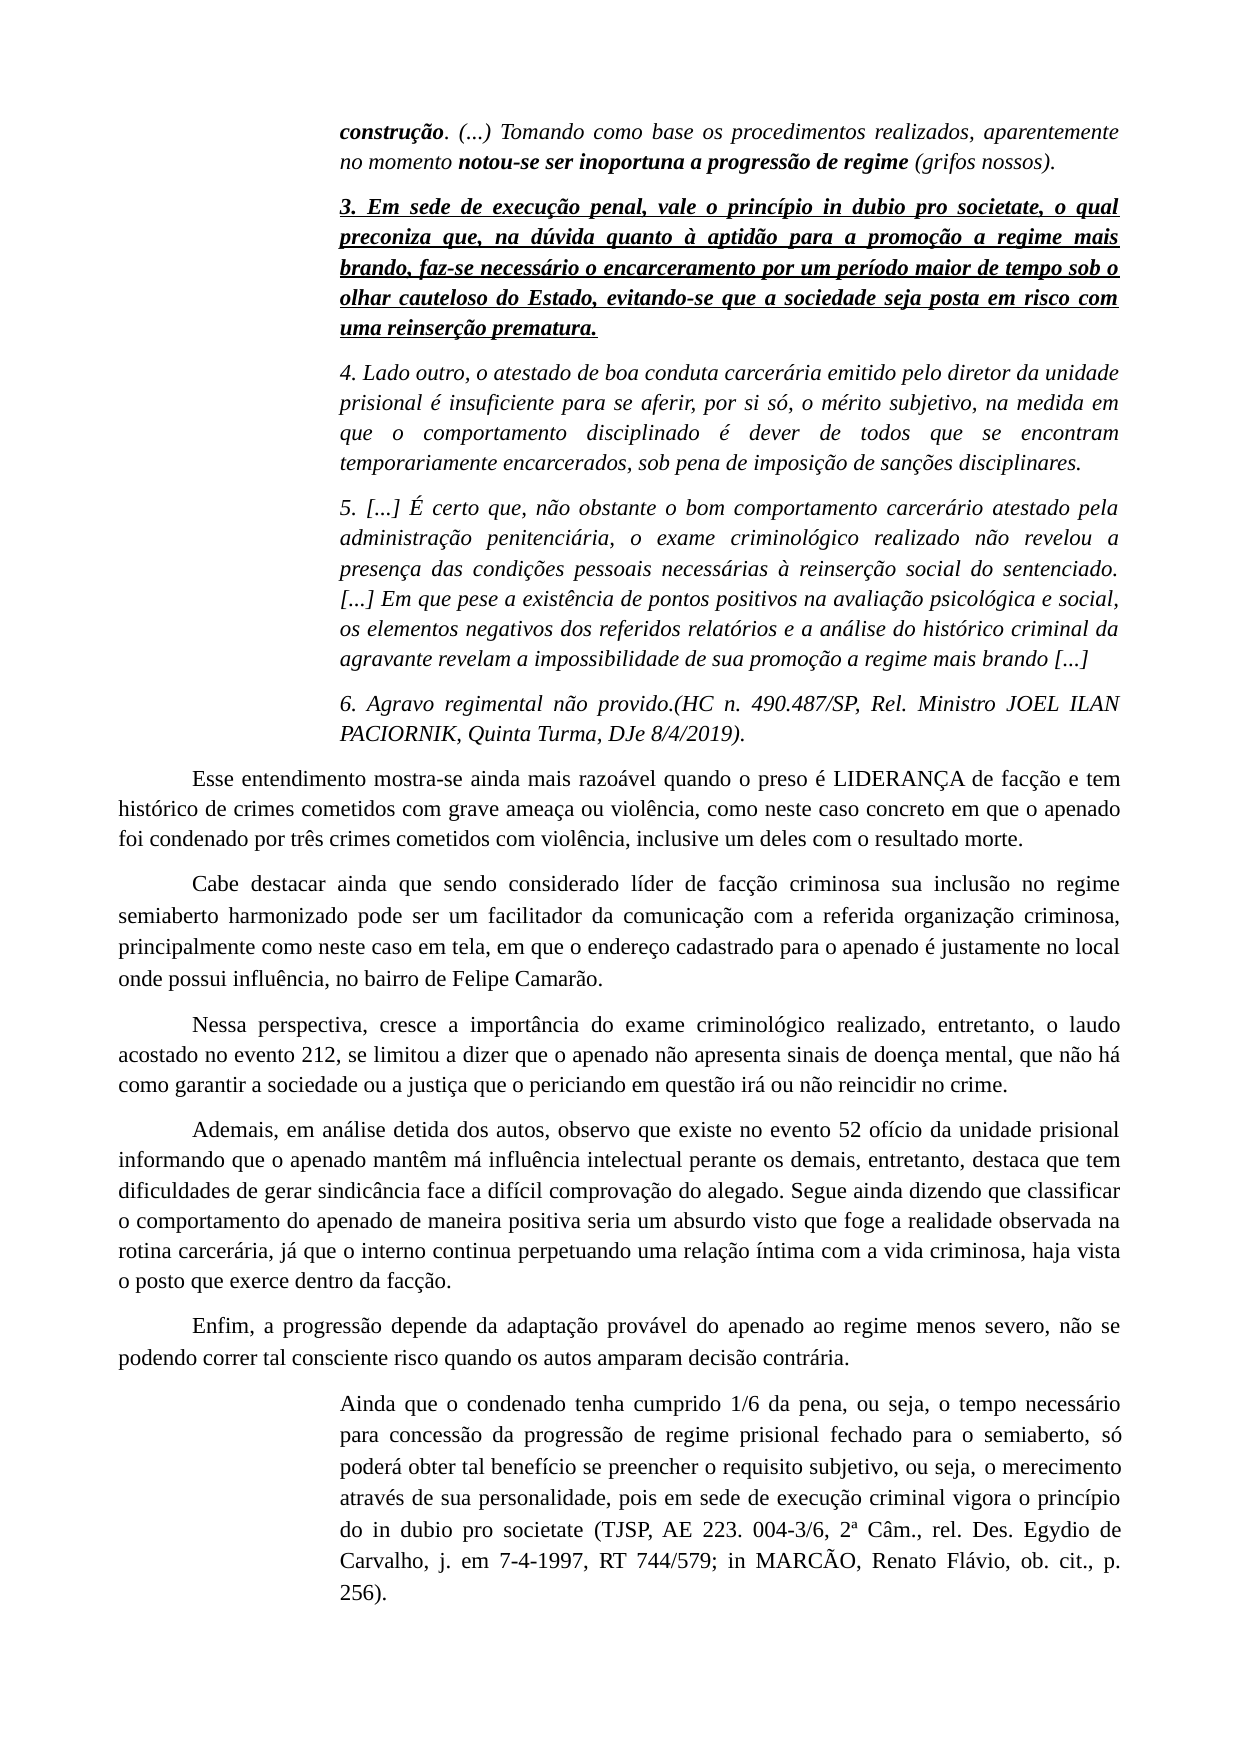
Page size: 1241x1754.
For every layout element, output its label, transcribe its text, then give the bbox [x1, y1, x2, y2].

text construção. (...) Tomando como base os procedimentos realizados, aparentemente no momento notou-se ser inoportuna a progressão de regime (grifos nossos). [339, 118, 1122, 175]
text 6. Agravo regimental não provido.(HC n. 490.487/SP, Rel. Ministro JOEL ILAN PACIORNIK, Quinta Turma, DJe 8/4/2019). [339, 690, 1122, 747]
text Nessa perspectiva, cresce a importância do exame criminológico realizado, entretanto, o laudo acostado no evento 212, se limitou a dizer que o apenado não apresenta sinais de doença mental, que não há como garantir a sociedade ou a justiça que o periciando em questão irá ou não reincidir no crime. [118, 1011, 1122, 1098]
text Ainda que o condenado tenha cumprido 1/6 da pena, ou seja, o tempo necessário para concessão da progressão de regime prisional fechado para o semiaberto, só poderá obter tal benefício se preencher o requisito subjetivo, ou seja, o merecimento através de sua personalidade, pois em sede de execução criminal vigora o princípio do in dubio pro societate (TJSP, AE 223. 004-3/6, 2ª Câm., rel. Des. Egydio de Carvalho, j. em 7-4-1997, RT 744/579; in MARCÃO, Renato Flávio, ob. cit., p. 256). [339, 1390, 1122, 1606]
text Cabe destacar ainda que sendo considerado líder de facção criminosa sua inclusão no regime semiaberto harmonizado pode ser um facilitador da comunicação com a referida organização criminosa, principalmente como neste caso em tela, em que o endereço cadastrado para o apenado é justamente no local onde possui influência, no bairro de Felipe Camarão. [118, 870, 1122, 991]
text Enfim, a progressão depende da adaptação provável do apenado ao regime menos severo, não se podendo correr tal consciente risco quando os autos amparam decisão contrária. [118, 1312, 1122, 1370]
text 4. Lado outro, o atestado de boa conduta carcerária emitido pelo diretor da unidade prisional é insuficiente para se aferir, por si só, o mérito subjetivo, na medida em que o comportamento disciplinado é dever de todos que se encontram temporariamente encarcerados, sob pena de imposição de sanções disciplinares. [339, 359, 1122, 476]
text 3. Em sede de execução penal, vale o princípio in dubio pro societate, o qual preconiza que, na dúvida quanto à aptidão para a promoção a regime mais brando, faz-se necessário o encarceramento por um período maior de tempo sob o olhar cauteloso do Estado, evitando-se que a sociedade seja posta em risco com uma reinserção prematura. [339, 193, 1122, 340]
text 5. [...] É certo que, não obstante o bom comportamento carcerário atestado pela administração penitenciária, o exame criminológico realizado não revelou a presença das condições pessoais necessárias à reinserção social do sentenciado. [...] Em que pese a existência de pontos positivos na avaliação psicológica e social, os elementos negativos dos referidos relatórios e a análise do histórico criminal da agravante revelam a impossibilidade de sua promoção a regime mais brando [...] [339, 494, 1122, 672]
text Ademais, em análise detida dos autos, observo que existe no evento 52 ofício da unidade prisional informando que o apenado mantêm má influência intelectual perante os demais, entretanto, destaca que tem dificuldades de gerar sindicância face a difícil comprovação do alegado. Segue ainda dizendo que classificar o comportamento do apenado de maneira positiva seria um absurdo visto que foge a realidade observada na rotina carcerária, já que o interno continua perpetuando uma relação íntima com a vida criminosa, haja vista o posto que exerce dentro da facção. [118, 1116, 1122, 1294]
text Esse entendimento mostra-se ainda mais razoável quando o preso é LIDERANÇA de facção e tem histórico de crimes cometidos com grave ameaça ou violência, como neste caso concreto em que o apenado foi condenado por três crimes cometidos com violência, inclusive um deles com o resultado morte. [118, 765, 1122, 852]
